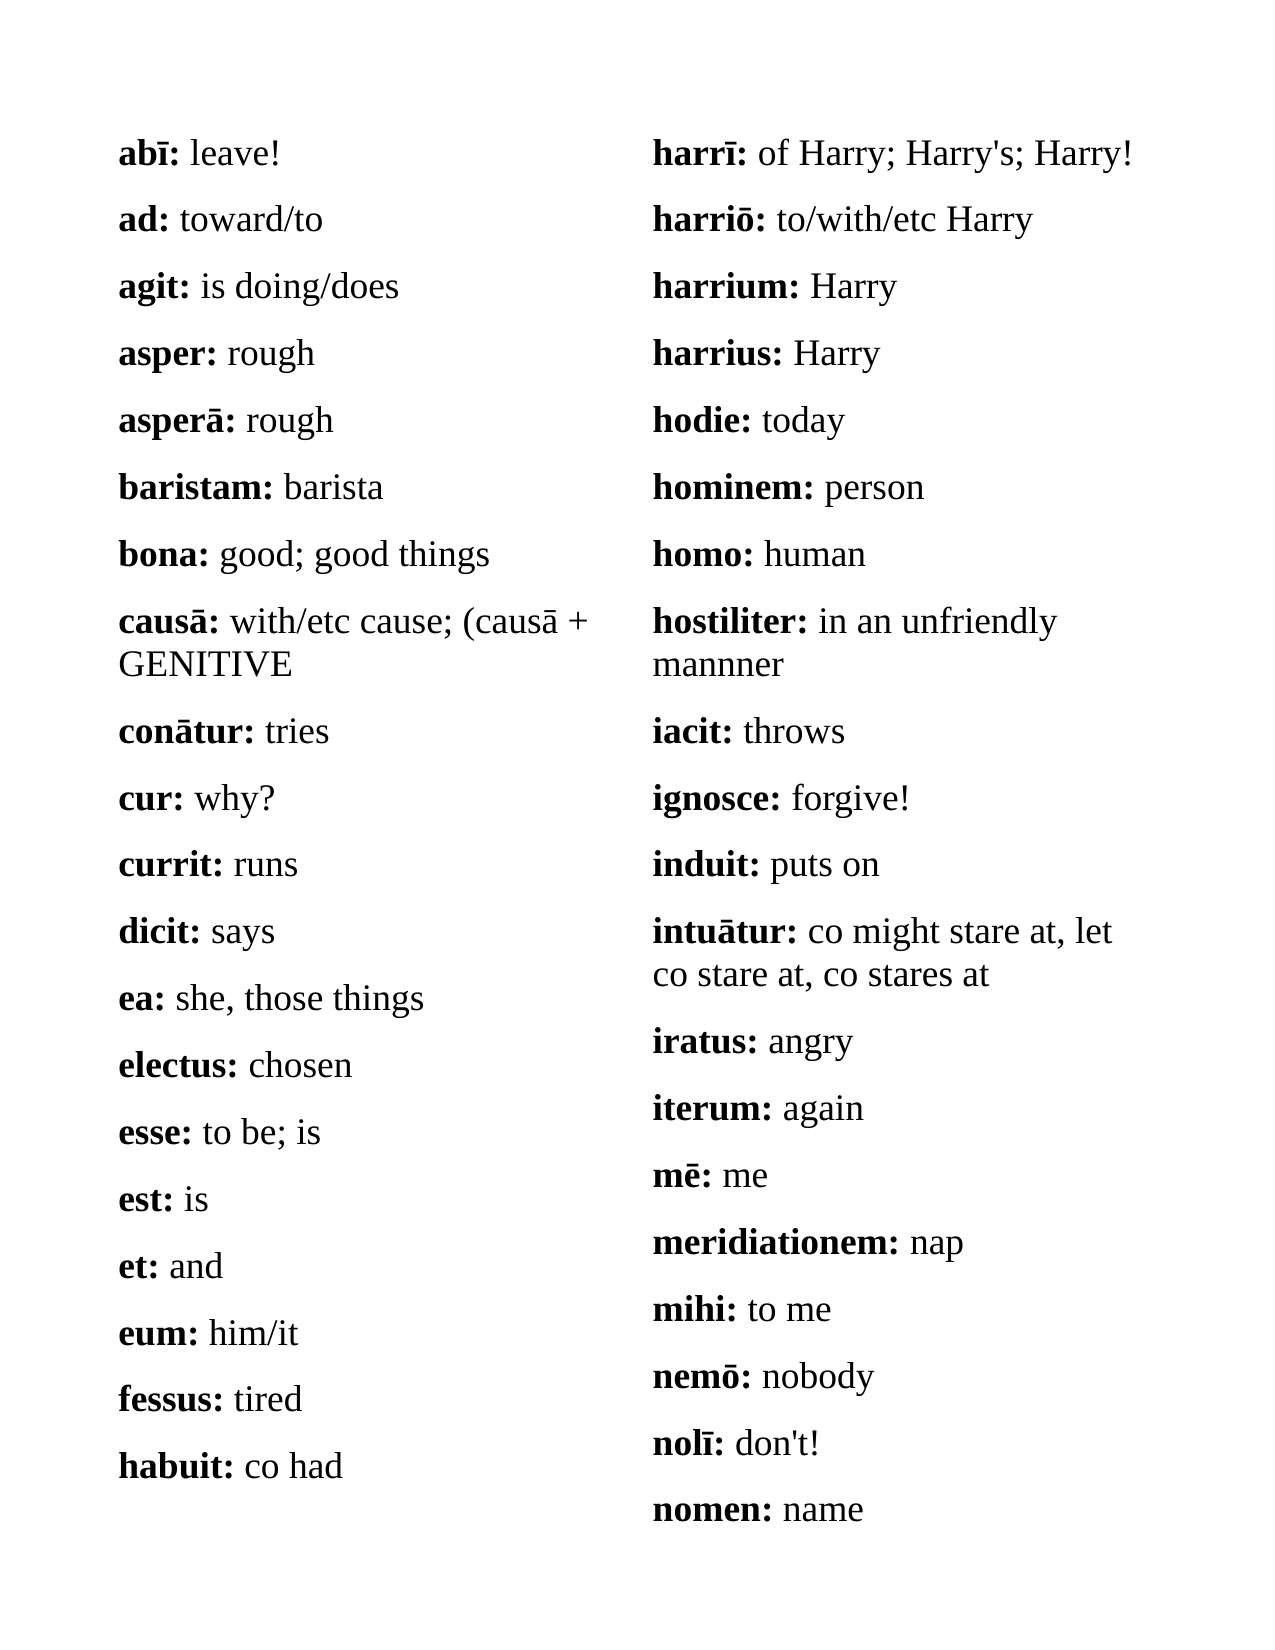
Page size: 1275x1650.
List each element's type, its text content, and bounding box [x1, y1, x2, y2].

text dicit: says [118, 909, 622, 952]
text harrī: of Harry; Harry's; Harry! [652, 130, 1157, 173]
text nomen: name [652, 1487, 1157, 1530]
text ad: toward/to [118, 197, 622, 240]
text homo: human [652, 531, 1157, 574]
text causā: with/etc cause; (causā + GENITIVE [118, 598, 622, 684]
text asper: rough [118, 331, 622, 374]
text harrium: Harry [652, 264, 1157, 307]
text conātur: tries [118, 708, 622, 751]
text induit: puts on [652, 842, 1157, 885]
text abī: leave! [118, 130, 622, 173]
text harriō: to/with/etc Harry [652, 197, 1157, 240]
text intuātur: co might stare at, let co stare at, co stares at [652, 909, 1157, 995]
text ea: she, those things [118, 976, 622, 1019]
text habuit: co had [118, 1444, 622, 1487]
text mē: me [652, 1152, 1157, 1196]
text meridiationem: nap [652, 1219, 1157, 1262]
text baristam: barista [118, 464, 622, 507]
text mihi: to me [652, 1286, 1157, 1329]
text esse: to be; is [118, 1109, 622, 1152]
text asperā: rough [118, 397, 622, 441]
text bona: good; good things [118, 531, 622, 574]
text electus: chosen [118, 1042, 622, 1086]
text cur: why? [118, 775, 622, 818]
text fessus: tired [118, 1377, 622, 1420]
text nolī: don't! [652, 1420, 1157, 1463]
text agit: is doing/does [118, 264, 622, 307]
text eum: him/it [118, 1310, 622, 1353]
text iratus: angry [652, 1019, 1157, 1062]
text hodie: today [652, 397, 1157, 441]
text currit: runs [118, 842, 622, 885]
text harrius: Harry [652, 331, 1157, 374]
text nemō: nobody [652, 1353, 1157, 1396]
text hominem: person [652, 464, 1157, 507]
text et: and [118, 1243, 622, 1286]
text iterum: again [652, 1086, 1157, 1129]
text est: is [118, 1176, 622, 1219]
text ignosce: forgive! [652, 775, 1157, 818]
text iacit: throws [652, 708, 1157, 751]
text hostiliter: in an unfriendly mannner [652, 598, 1157, 684]
